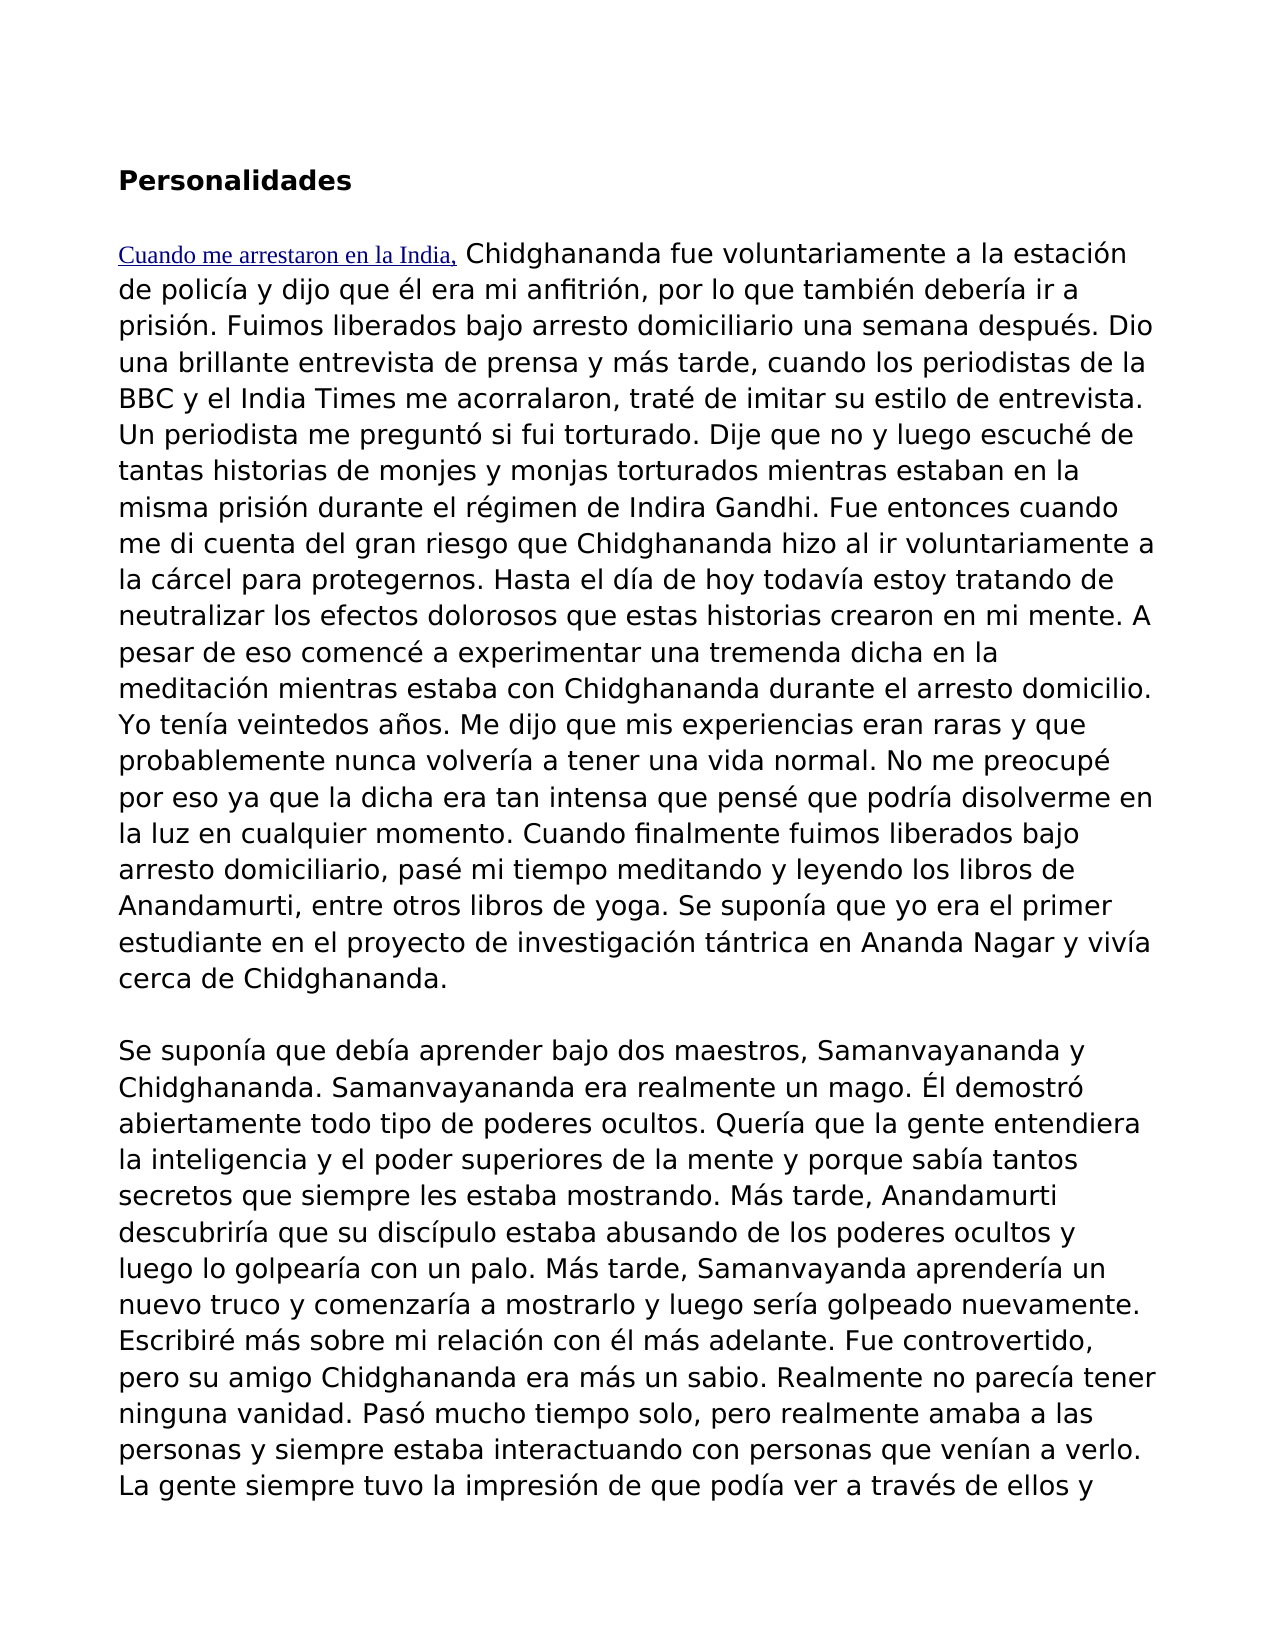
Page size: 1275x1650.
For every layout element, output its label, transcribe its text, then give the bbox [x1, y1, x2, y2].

text Personalidades Cuando me arrestaron en la India, Chidghananda fue voluntariamente a la estación de policía y dijo que él era mi anfitrión, por lo que también debería ir a prisión. Fuimos liberados bajo arresto domiciliario una semana después. Dio una brillante entrevista de prensa y más tarde, cuando los periodistas de la BBC y el India Times me acorralaron, traté de imitar su estilo de entrevista. Un periodista me preguntó si fui torturado. Dije que no y luego escuché de tantas historias de monjes y monjas torturados mientras estaban en la misma prisión durante el régimen de Indira Gandhi. Fue entonces cuando me di cuenta del gran riesgo que Chidghananda hizo al ir voluntariamente a la cárcel para protegernos. Hasta el día de hoy todavía estoy tratando de neutralizar los efectos dolorosos que estas historias crearon en mi mente. A pesar de eso comencé a experimentar una tremenda dicha en la meditación mientras estaba con Chidghananda durante el arresto domicilio. Yo tenía veintedos años. Me dijo que mis experiencias eran raras y que probablemente nunca volvería a tener una vida normal. No me preocupé por eso ya que la dicha era tan intensa que pensé que podría disolverme en la luz en cualquier momento. Cuando finalmente fuimos liberados bajo arresto domiciliario, pasé mi tiempo meditando y leyendo los libros de Anandamurti, entre otros libros de yoga. Se suponía que yo era el primer estudiante en el proyecto de investigación tántrica en Ananda Nagar y vivía cerca de Chidghananda. Se suponía que debía aprender bajo dos maestros, Samanvayananda y Chidghananda. Samanvayananda era realmente un mago. Él demostró abiertamente todo tipo de poderes ocultos. Quería que la gente entendiera la inteligencia y el poder superiores de la mente y porque sabía tantos secretos que siempre les estaba mostrando. Más tarde, Anandamurti descubriría que su discípulo estaba abusando de los poderes ocultos y luego lo golpearía con un palo. Más tarde, Samanvayanda aprendería un nuevo truco y comenzaría a mostrarlo y luego sería golpeado nuevamente. Escribiré más sobre mi relación con él más adelante. Fue controvertido, pero su amigo Chidghananda era más un sabio. Realmente no parecía tener ninguna vanidad. Pasó mucho tiempo solo, pero realmente amaba a las personas y siempre estaba interactuando con personas que venían a verlo. La gente siempre tuvo la impresión de que podía ver a través de ellos y [118, 166, 1157, 1502]
